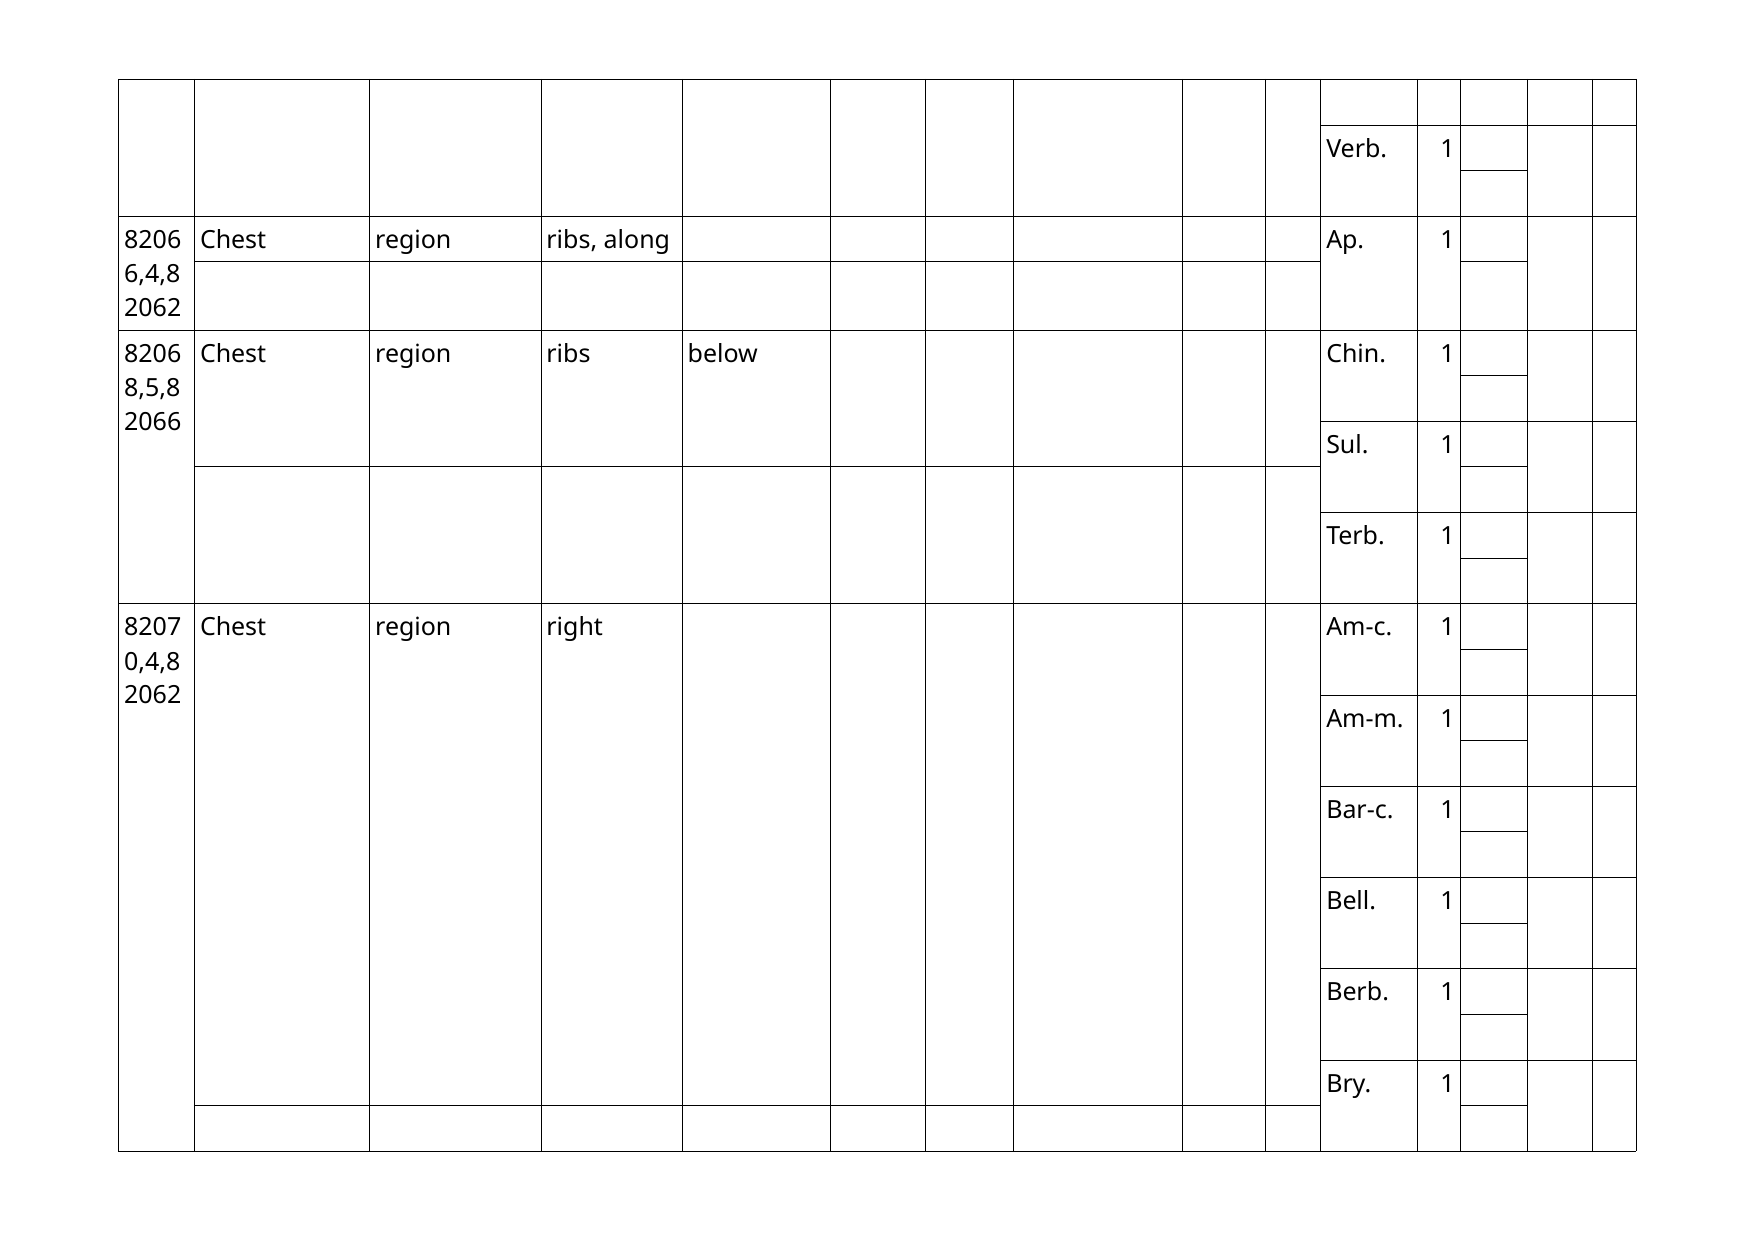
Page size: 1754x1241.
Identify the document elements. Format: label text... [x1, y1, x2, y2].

table_cell [1461, 1061, 1527, 1105]
table_cell Chin. [1321, 331, 1417, 421]
table_cell [1266, 467, 1320, 603]
table_cell [1461, 559, 1527, 603]
table_cell [1266, 80, 1320, 216]
table_cell [831, 262, 925, 329]
table_cell 82068,5,82066 [119, 331, 194, 603]
table_cell [831, 331, 925, 466]
table_cell [1183, 262, 1265, 329]
table_cell [1593, 604, 1636, 694]
table_cell 1 [1418, 604, 1460, 694]
table_cell [119, 80, 194, 216]
table_cell Bry. [1321, 1061, 1417, 1151]
table_cell [683, 80, 830, 216]
table_cell [1266, 262, 1320, 329]
table_cell [1461, 513, 1527, 558]
table_cell [1266, 1106, 1320, 1151]
table_cell [1593, 513, 1636, 603]
table_cell [1528, 1061, 1592, 1151]
table_cell region [370, 331, 541, 466]
table_cell [370, 262, 541, 329]
table_cell [1014, 1106, 1182, 1151]
table_cell [1528, 422, 1592, 512]
table_cell [1461, 262, 1527, 329]
table_cell [1183, 1106, 1265, 1151]
table_cell [1461, 376, 1527, 421]
table_cell [1593, 80, 1636, 124]
table_cell [1014, 262, 1182, 329]
table_cell [1528, 217, 1592, 329]
table_cell [1593, 331, 1636, 421]
table_cell [1266, 604, 1320, 1105]
table_cell [1593, 217, 1636, 329]
table_cell 1 [1418, 513, 1460, 603]
table_cell [926, 80, 1013, 216]
table_cell [1461, 969, 1527, 1014]
table_cell [683, 262, 830, 329]
table_cell [370, 1106, 541, 1151]
table_cell [1014, 217, 1182, 261]
table_cell [1593, 787, 1636, 877]
table_cell [1461, 1015, 1527, 1059]
table_cell [831, 1106, 925, 1151]
table_cell [1461, 80, 1527, 124]
table_cell [683, 467, 830, 603]
table_cell [1321, 80, 1417, 124]
table_cell Am-c. [1321, 604, 1417, 694]
table_cell [1593, 878, 1636, 968]
table_cell [1461, 787, 1527, 831]
table_cell [195, 1106, 369, 1151]
table_cell [1183, 604, 1265, 1105]
table_cell [1183, 467, 1265, 603]
table_cell [1266, 331, 1320, 466]
table_cell ribs [542, 331, 682, 466]
table_cell 1 [1418, 878, 1460, 968]
table_cell [542, 467, 682, 603]
table_cell [1528, 787, 1592, 877]
table_cell [1183, 217, 1265, 261]
table_cell [195, 80, 369, 216]
table_cell Bar-c. [1321, 787, 1417, 877]
table_cell [542, 1106, 682, 1151]
table_cell region [370, 217, 541, 261]
table_cell [1461, 171, 1527, 216]
table_cell [195, 467, 369, 603]
table_cell [1528, 80, 1592, 124]
table_cell [683, 217, 830, 261]
table_cell [1461, 1106, 1527, 1151]
table_cell region [370, 604, 541, 1105]
table_cell [1461, 331, 1527, 375]
table_cell [1183, 80, 1265, 216]
table_cell 1 [1418, 969, 1460, 1059]
table_cell 1 [1418, 217, 1460, 329]
table_cell [1528, 126, 1592, 216]
table_cell [683, 604, 830, 1105]
table_cell [926, 467, 1013, 603]
table_cell [683, 1106, 830, 1151]
table_cell [1528, 604, 1592, 694]
table_cell [831, 604, 925, 1105]
table_cell Bell. [1321, 878, 1417, 968]
table_cell [1461, 696, 1527, 740]
table_cell Chest [195, 604, 369, 1105]
table_cell [831, 80, 925, 216]
table_cell Terb. [1321, 513, 1417, 603]
table_cell 82070,4,82062 [119, 604, 194, 1151]
table_cell [1014, 467, 1182, 603]
table_cell [1014, 80, 1182, 216]
table_cell Chest [195, 217, 369, 261]
table_cell [1528, 696, 1592, 786]
table_cell [1461, 217, 1527, 261]
table_cell 1 [1418, 696, 1460, 786]
table_cell [831, 217, 925, 261]
table_cell [1461, 741, 1527, 786]
table_cell Am-m. [1321, 696, 1417, 786]
table_cell [1528, 513, 1592, 603]
table_cell [1461, 924, 1527, 968]
table_cell Ap. [1321, 217, 1417, 329]
table_cell [542, 262, 682, 329]
table_cell 1 [1418, 422, 1460, 512]
table_cell Verb. [1321, 126, 1417, 216]
table_cell [542, 80, 682, 216]
table_cell [926, 262, 1013, 329]
table_cell 1 [1418, 1061, 1460, 1151]
table_cell [1418, 80, 1460, 124]
table_cell [1528, 969, 1592, 1059]
table_cell [1528, 878, 1592, 968]
table_cell [1528, 331, 1592, 421]
table_cell [1461, 878, 1527, 923]
table_cell ribs, along [542, 217, 682, 261]
table_cell [926, 331, 1013, 466]
table_cell [370, 467, 541, 603]
table_cell [1461, 832, 1527, 877]
table_cell [926, 217, 1013, 261]
table_cell 82066,4,82062 [119, 217, 194, 329]
table_cell [1593, 1061, 1636, 1151]
table_cell below [683, 331, 830, 466]
table_cell [1593, 969, 1636, 1059]
table_cell [1461, 467, 1527, 512]
table_cell 1 [1418, 787, 1460, 877]
table_cell [926, 1106, 1013, 1151]
table_cell [1014, 604, 1182, 1105]
table_cell [1461, 604, 1527, 649]
table_cell 1 [1418, 331, 1460, 421]
table_cell right [542, 604, 682, 1105]
table_cell [1461, 422, 1527, 466]
table_cell [1593, 126, 1636, 216]
table_cell [1014, 331, 1182, 466]
table_cell Sul. [1321, 422, 1417, 512]
table_cell [195, 262, 369, 329]
table_cell [1461, 126, 1527, 170]
table_cell Chest [195, 331, 369, 466]
table_cell [1593, 696, 1636, 786]
table_cell [1593, 422, 1636, 512]
table_cell [831, 467, 925, 603]
table_cell 1 [1418, 126, 1460, 216]
table_cell [1183, 331, 1265, 466]
table_cell [1266, 217, 1320, 261]
table_cell [370, 80, 541, 216]
table_cell [926, 604, 1013, 1105]
table_cell [1461, 650, 1527, 694]
table_cell Berb. [1321, 969, 1417, 1059]
